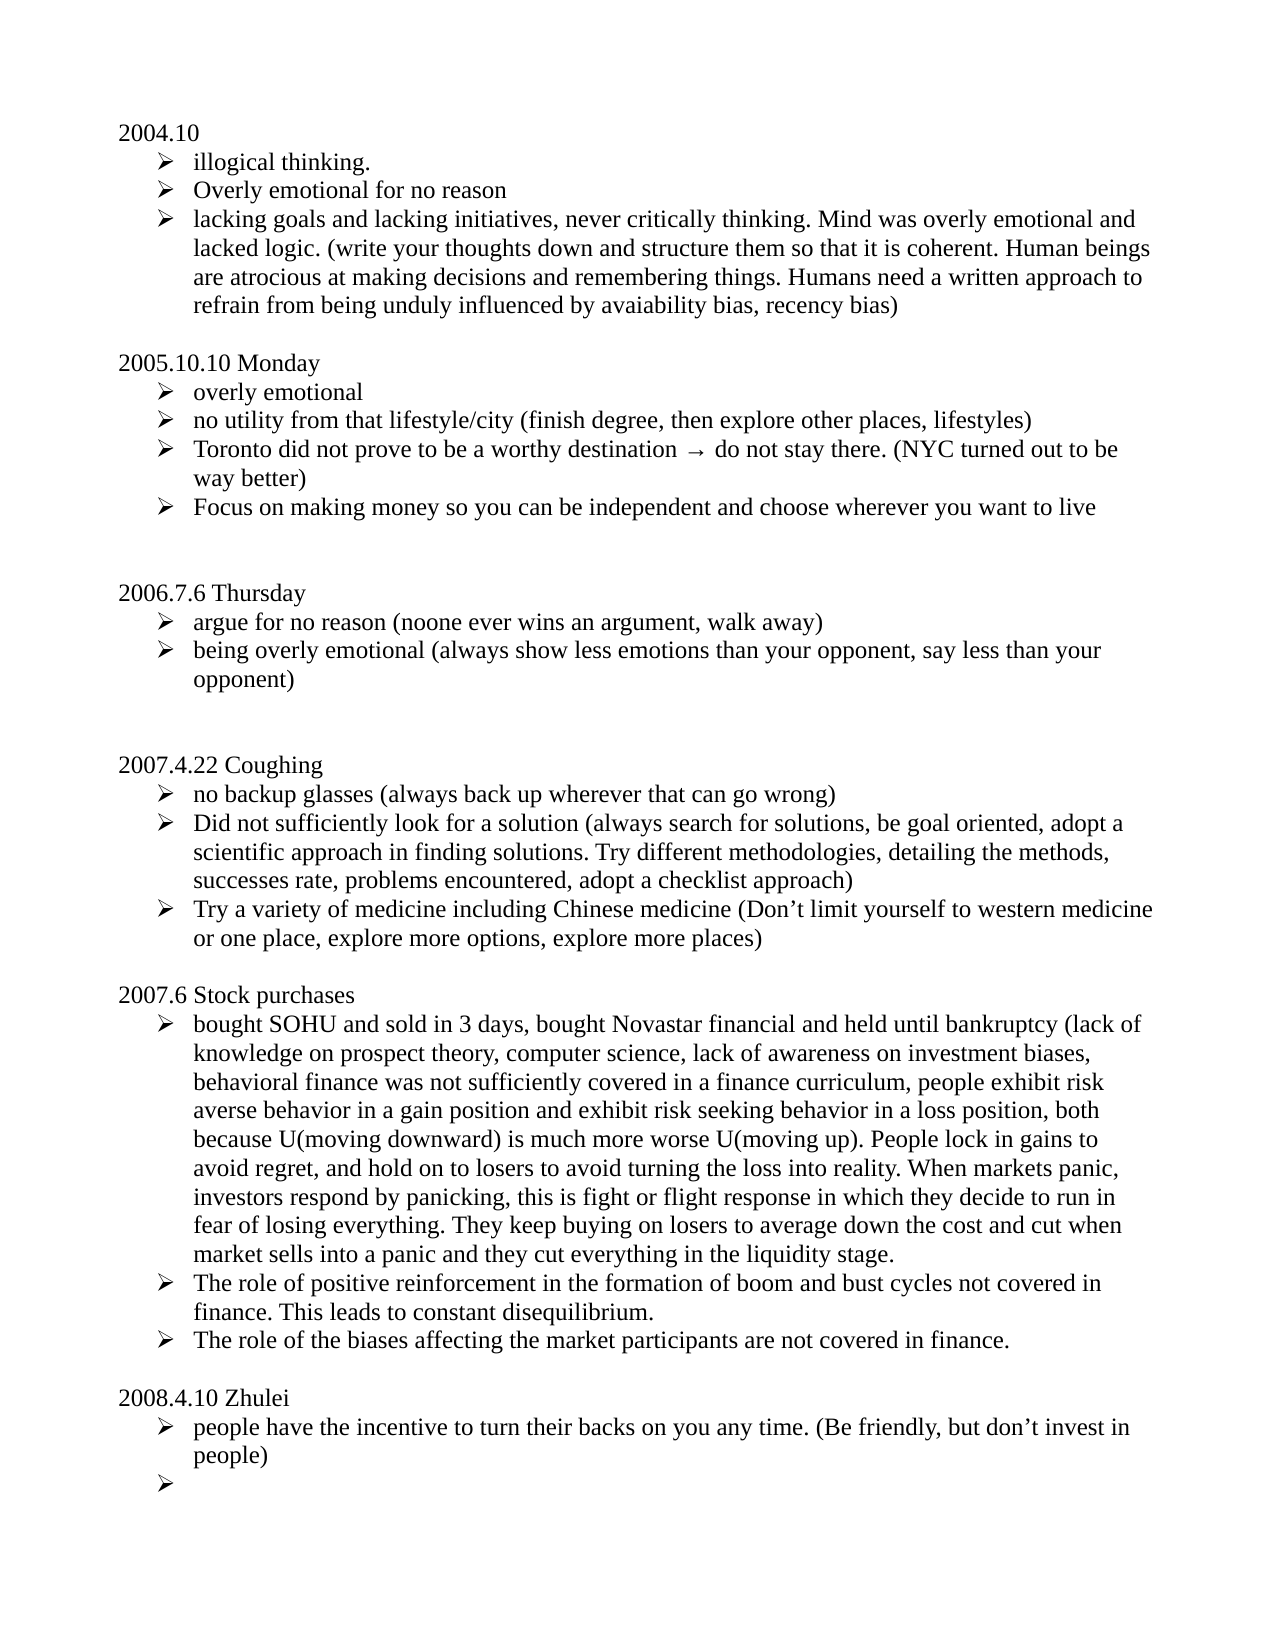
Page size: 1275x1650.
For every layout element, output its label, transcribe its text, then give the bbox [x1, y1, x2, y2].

text 2008.4.10 Zhulei [118, 1383, 1157, 1412]
text 2006.7.6 Thursday [118, 578, 1157, 607]
list Did not sufficiently look for a solution (always search for solutions, be goal oriented, adopt a scientific approach in finding solutions. Try different methodologies, detailing the methods, successes rate, problems encountered, adopt a checklist approach) [156, 808, 1157, 894]
list Toronto did not prove to be a worthy destination → do not stay there. (NYC turned out to be way better) [156, 434, 1157, 492]
list Try a variety of medicine including Chinese medicine (Don’t limit yourself to western medicine or one place, explore more options, explore more places) [156, 894, 1157, 952]
text 2005.10.10 Monday [118, 348, 1157, 377]
list argue for no reason (noone ever wins an argument, walk away) [156, 607, 1157, 636]
list no utility from that lifestyle/city (finish degree, then explore other places, lifestyles) [156, 406, 1157, 434]
list The role of the biases affecting the market participants are not covered in finance. [156, 1326, 1157, 1354]
list illogical thinking. [156, 147, 1157, 176]
list Overly emotional for no reason [156, 176, 1157, 204]
list Focus on making money so you can be independent and choose wherever you want to live [156, 492, 1157, 521]
text 2007.6 Stock purchases [118, 981, 1157, 1009]
list The role of positive reinforcement in the formation of boom and bust cycles not covered in finance. This leads to constant disequilibrium. [156, 1268, 1157, 1326]
list lacking goals and lacking initiatives, never critically thinking. Mind was overly emotional and lacked logic. (write your thoughts down and structure them so that it is coherent. Human beings are atrocious at making decisions and remembering things. Humans need a written approach to refrain from being unduly influenced by avaiability bias, recency bias) [156, 204, 1157, 319]
list being overly emotional (always show less emotions than your opponent, say less than your opponent) [156, 636, 1157, 693]
text 2004.10 [118, 118, 1157, 147]
list bought SOHU and sold in 3 days, bought Novastar financial and held until bankruptcy (lack of knowledge on prospect theory, computer science, lack of awareness on investment biases, behavioral finance was not sufficiently covered in a finance curriculum, people exhibit risk averse behavior in a gain position and exhibit risk seeking behavior in a loss position, both because U(moving downward) is much more worse U(moving up). People lock in gains to avoid regret, and hold on to losers to avoid turning the loss into reality. When markets panic, investors respond by panicking, this is fight or flight response in which they decide to run in fear of losing everything. They keep buying on losers to average down the cost and cut when market sells into a panic and they cut everything in the liquidity stage. [156, 1009, 1157, 1268]
text 2007.4.22 Coughing [118, 751, 1157, 779]
list no backup glasses (always back up wherever that can go wrong) [156, 779, 1157, 808]
list overly emotional [156, 377, 1157, 406]
list people have the incentive to turn their backs on you any time. (Be friendly, but don’t invest in people) [156, 1412, 1157, 1469]
